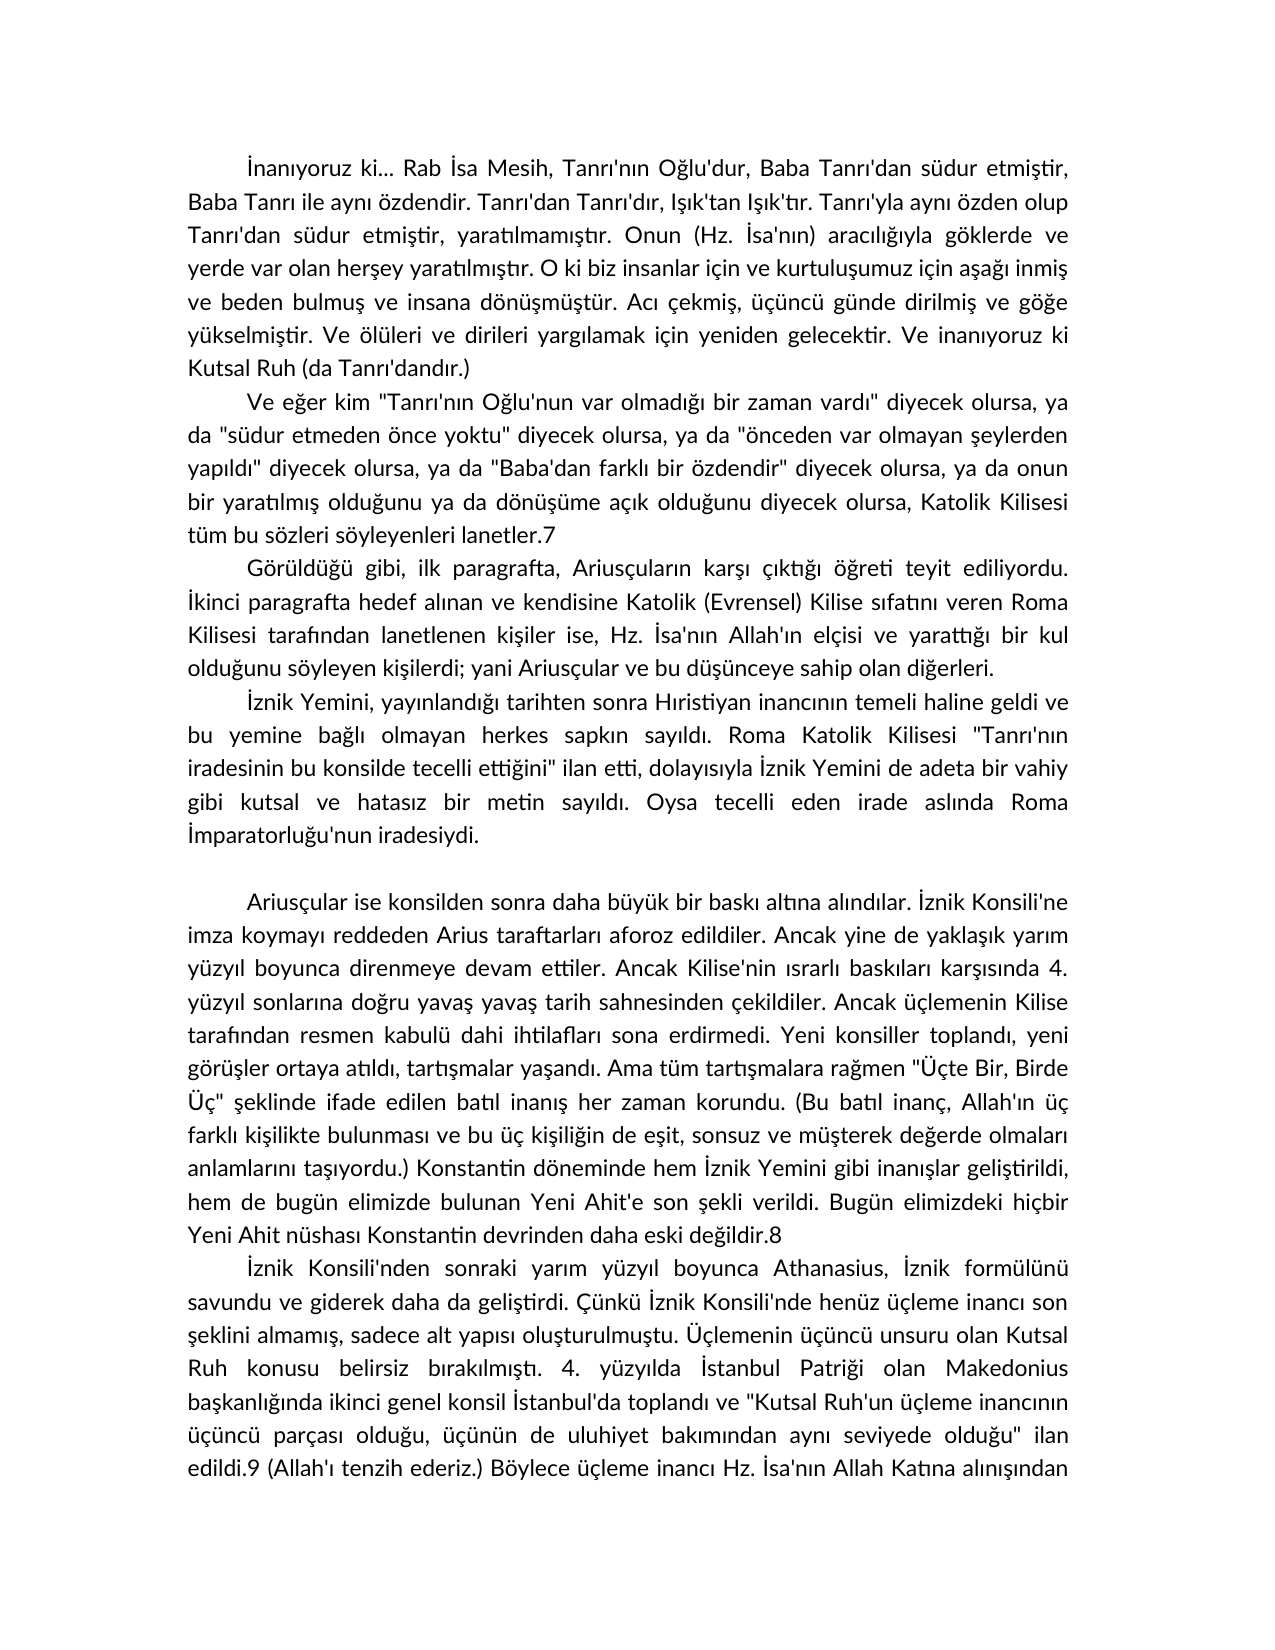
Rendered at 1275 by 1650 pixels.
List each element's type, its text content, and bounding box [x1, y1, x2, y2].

text Ve eğer kim "Tanrı'nın Oğlu'nun var olmadığı bir zaman vardı" diyecek olursa, ya da "südur etmeden önce yoktu" diyecek olursa, ya da "önceden var olmayan şeylerden yapıldı" diyecek olursa, ya da "Baba'dan farklı bir özdendir" diyecek olursa, ya da onun bir yaratılmış olduğunu ya da dönüşüme açık olduğunu diyecek olursa, Katolik Kilisesi tüm bu sözleri söyleyenleri lanetler.7 [187, 383, 1070, 550]
text İznik Konsili'nden sonraki yarım yüzyıl boyunca Athanasius, İznik formülünü savundu ve giderek daha da geliştirdi. Çünkü İznik Konsili'nde henüz üçleme inancı son şeklini almamış, sadece alt yapısı oluşturulmuştu. Üçlemenin üçüncü unsuru olan Kutsal Ruh konusu belirsiz bırakılmıştı. 4. yüzyılda İstanbul Patriği olan Makedonius başkanlığında ikinci genel konsil İstanbul'da toplandı ve "Kutsal Ruh'un üçleme inancının üçüncü parçası olduğu, üçünün de uluhiyet bakımından aynı seviyede olduğu" ilan edildi.9 (Allah'ı tenzih ederiz.) Böylece üçleme inancı Hz. İsa'nın Allah Katına alınışından [187, 1250, 1070, 1483]
text İznik Yemini, yayınlandığı tarihten sonra Hıristiyan inancının temeli haline geldi ve bu yemine bağlı olmayan herkes sapkın sayıldı. Roma Katolik Kilisesi "Tanrı'nın iradesinin bu konsilde tecelli ettiğini" ilan etti, dolayısıyla İznik Yemini de adeta bir vahiy gibi kutsal ve hatasız bir metin sayıldı. Oysa tecelli eden irade aslında Roma İmparatorluğu'nun iradesiydi. [187, 683, 1070, 850]
text İnanıyoruz ki... Rab İsa Mesih, Tanrı'nın Oğlu'dur, Baba Tanrı'dan südur etmiştir, Baba Tanrı ile aynı özdendir. Tanrı'dan Tanrı'dır, Işık'tan Işık'tır. Tanrı'yla aynı özden olup Tanrı'dan südur etmiştir, yaratılmamıştır. Onun (Hz. İsa'nın) aracılığıyla göklerde ve yerde var olan herşey yaratılmıştır. O ki biz insanlar için ve kurtuluşumuz için aşağı inmiş ve beden bulmuş ve insana dönüşmüştür. Acı çekmiş, üçüncü günde dirilmiş ve göğe yükselmiştir. Ve ölüleri ve dirileri yargılamak için yeniden gelecektir. Ve inanıyoruz ki Kutsal Ruh (da Tanrı'dandır.) [187, 150, 1070, 383]
text Görüldüğü gibi, ilk paragrafta, Ariusçuların karşı çıktığı öğreti teyit ediliyordu. İkinci paragrafta hedef alınan ve kendisine Katolik (Evrensel) Kilise sıfatını veren Roma Kilisesi tarafından lanetlenen kişiler ise, Hz. İsa'nın Allah'ın elçisi ve yarattığı bir kul olduğunu söyleyen kişilerdi; yani Ariusçular ve bu düşünceye sahip olan diğerleri. [187, 550, 1070, 683]
text Ariusçular ise konsilden sonra daha büyük bir baskı altına alındılar. İznik Konsili'ne imza koymayı reddeden Arius taraftarları aforoz edildiler. Ancak yine de yaklaşık yarım yüzyıl boyunca direnmeye devam ettiler. Ancak Kilise'nin ısrarlı baskıları karşısında 4. yüzyıl sonlarına doğru yavaş yavaş tarih sahnesinden çekildiler. Ancak üçlemenin Kilise tarafından resmen kabulü dahi ihtilafları sona erdirmedi. Yeni konsiller toplandı, yeni görüşler ortaya atıldı, tartışmalar yaşandı. Ama tüm tartışmalara rağmen "Üçte Bir, Birde Üç" şeklinde ifade edilen batıl inanış her zaman korundu. (Bu batıl inanç, Allah'ın üç farklı kişilikte bulunması ve bu üç kişiliğin de eşit, sonsuz ve müşterek değerde olmaları anlamlarını taşıyordu.) Konstantin döneminde hem İznik Yemini gibi inanışlar geliştirildi, hem de bugün elimizde bulunan Yeni Ahit'e son şekli verildi. Bugün elimizdeki hiçbir Yeni Ahit nüshası Konstantin devrinden daha eski değildir.8 [187, 883, 1070, 1250]
